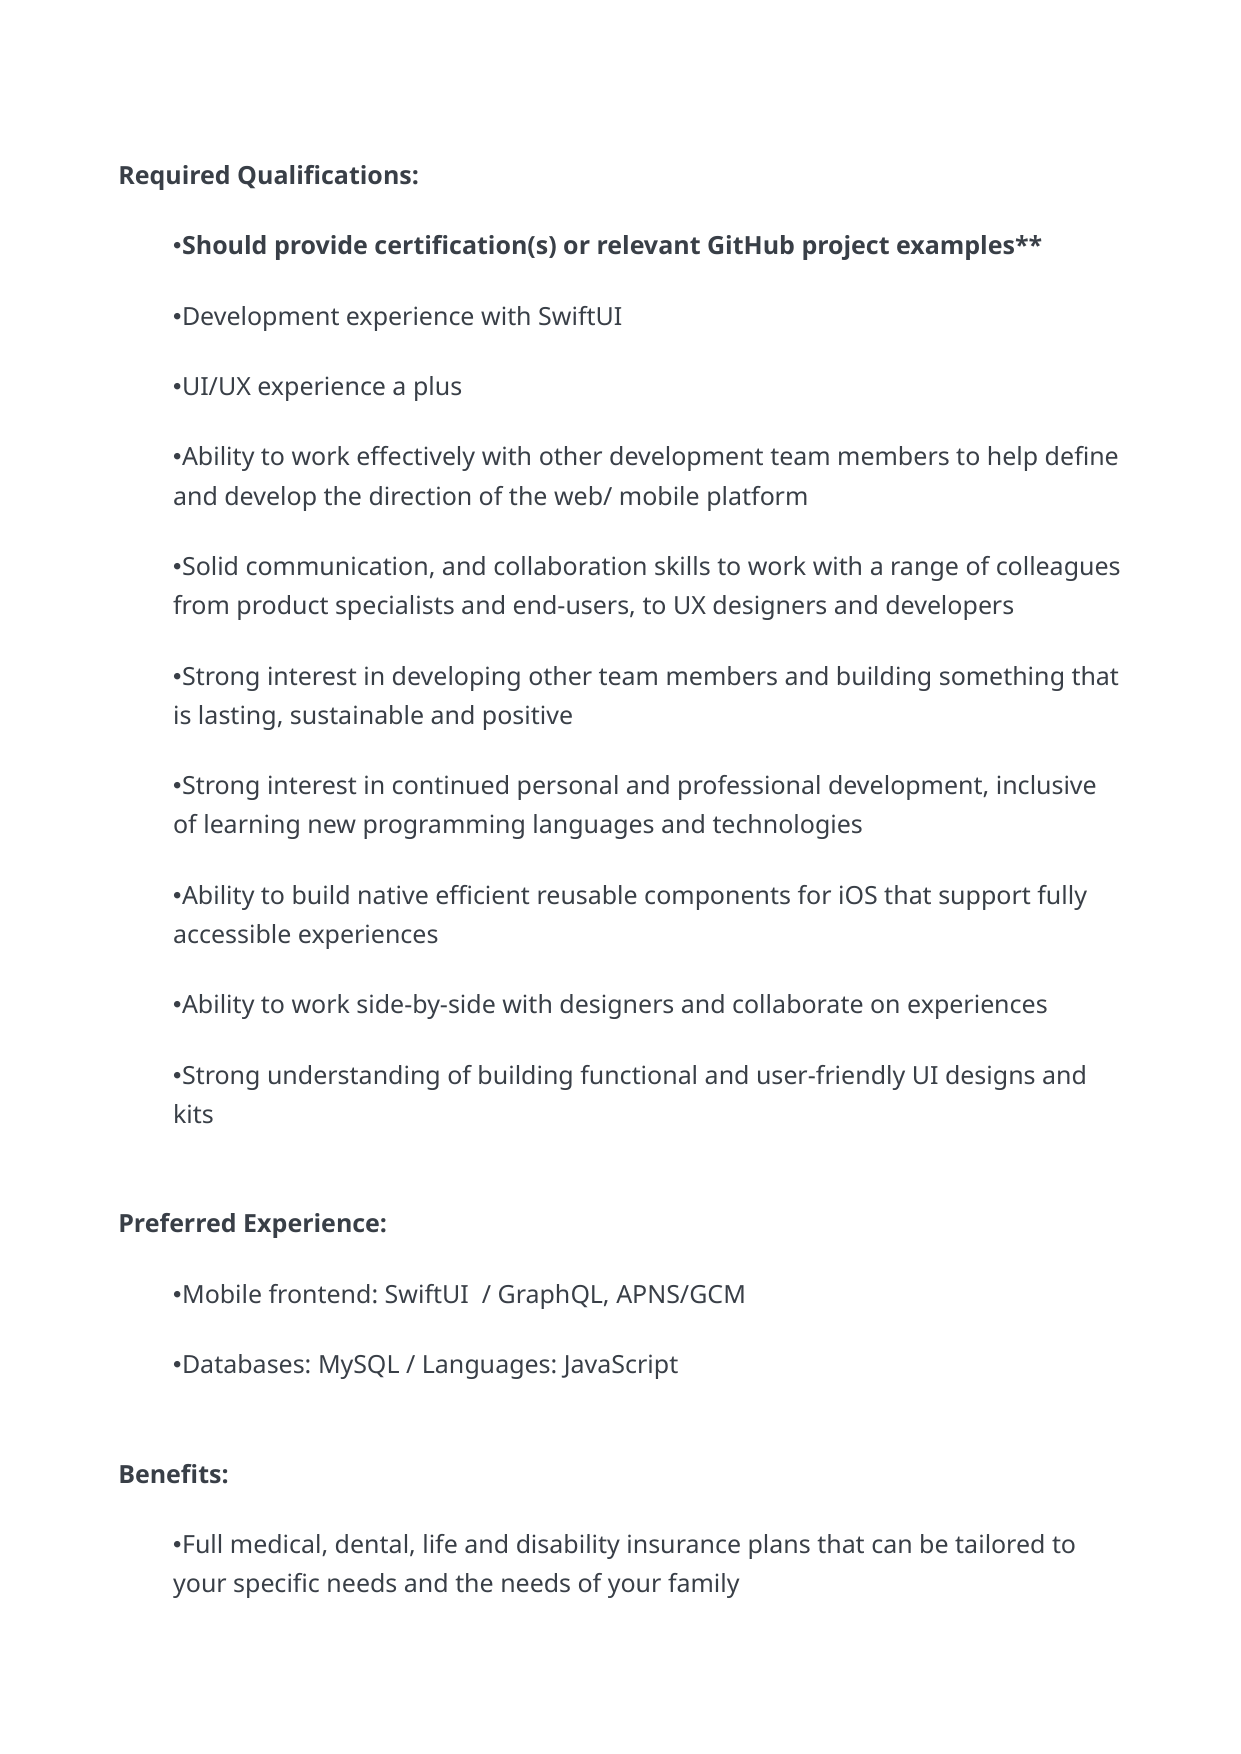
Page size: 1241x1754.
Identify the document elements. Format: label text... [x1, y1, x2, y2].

text Required Qualifications: [118, 118, 1122, 191]
list Ability to build native efficient reusable components for iOS that support fully accessible experiences [173, 877, 1122, 951]
list Databases: MySQL / Languages: JavaScript [173, 1347, 1122, 1381]
list UI/UX experience a plus [173, 368, 1122, 403]
list Strong interest in continued personal and professional development, inclusive of learning new programming languages and technologies [173, 768, 1122, 841]
text Preferred Experience: [118, 1167, 1122, 1240]
list Strong interest in developing other team members and building something that is lasting, sustainable and positive [173, 658, 1122, 731]
list Ability to work effectively with other development team members to help define and develop the direction of the web/ mobile platform [173, 439, 1122, 512]
list Development experience with SwiftUI [173, 298, 1122, 332]
list Full medical, dental, life and disability insurance plans that can be tailored to your specific needs and the needs of your family [173, 1527, 1122, 1600]
list Should provide certification(s) or relevant GitHub project examples** [173, 228, 1122, 262]
list Mobile frontend: SwiftUI / GraphQL, APNS/GCM [173, 1276, 1122, 1311]
list Solid communication, and collaboration skills to work with a range of colleagues from product specialists and end-users, to UX designers and developers [173, 548, 1122, 622]
list Ability to work side-by-side with designers and collaborate on experiences [173, 987, 1122, 1021]
list Strong understanding of building functional and user-friendly UI designs and kits [173, 1057, 1122, 1131]
text Benefits: [118, 1417, 1122, 1491]
